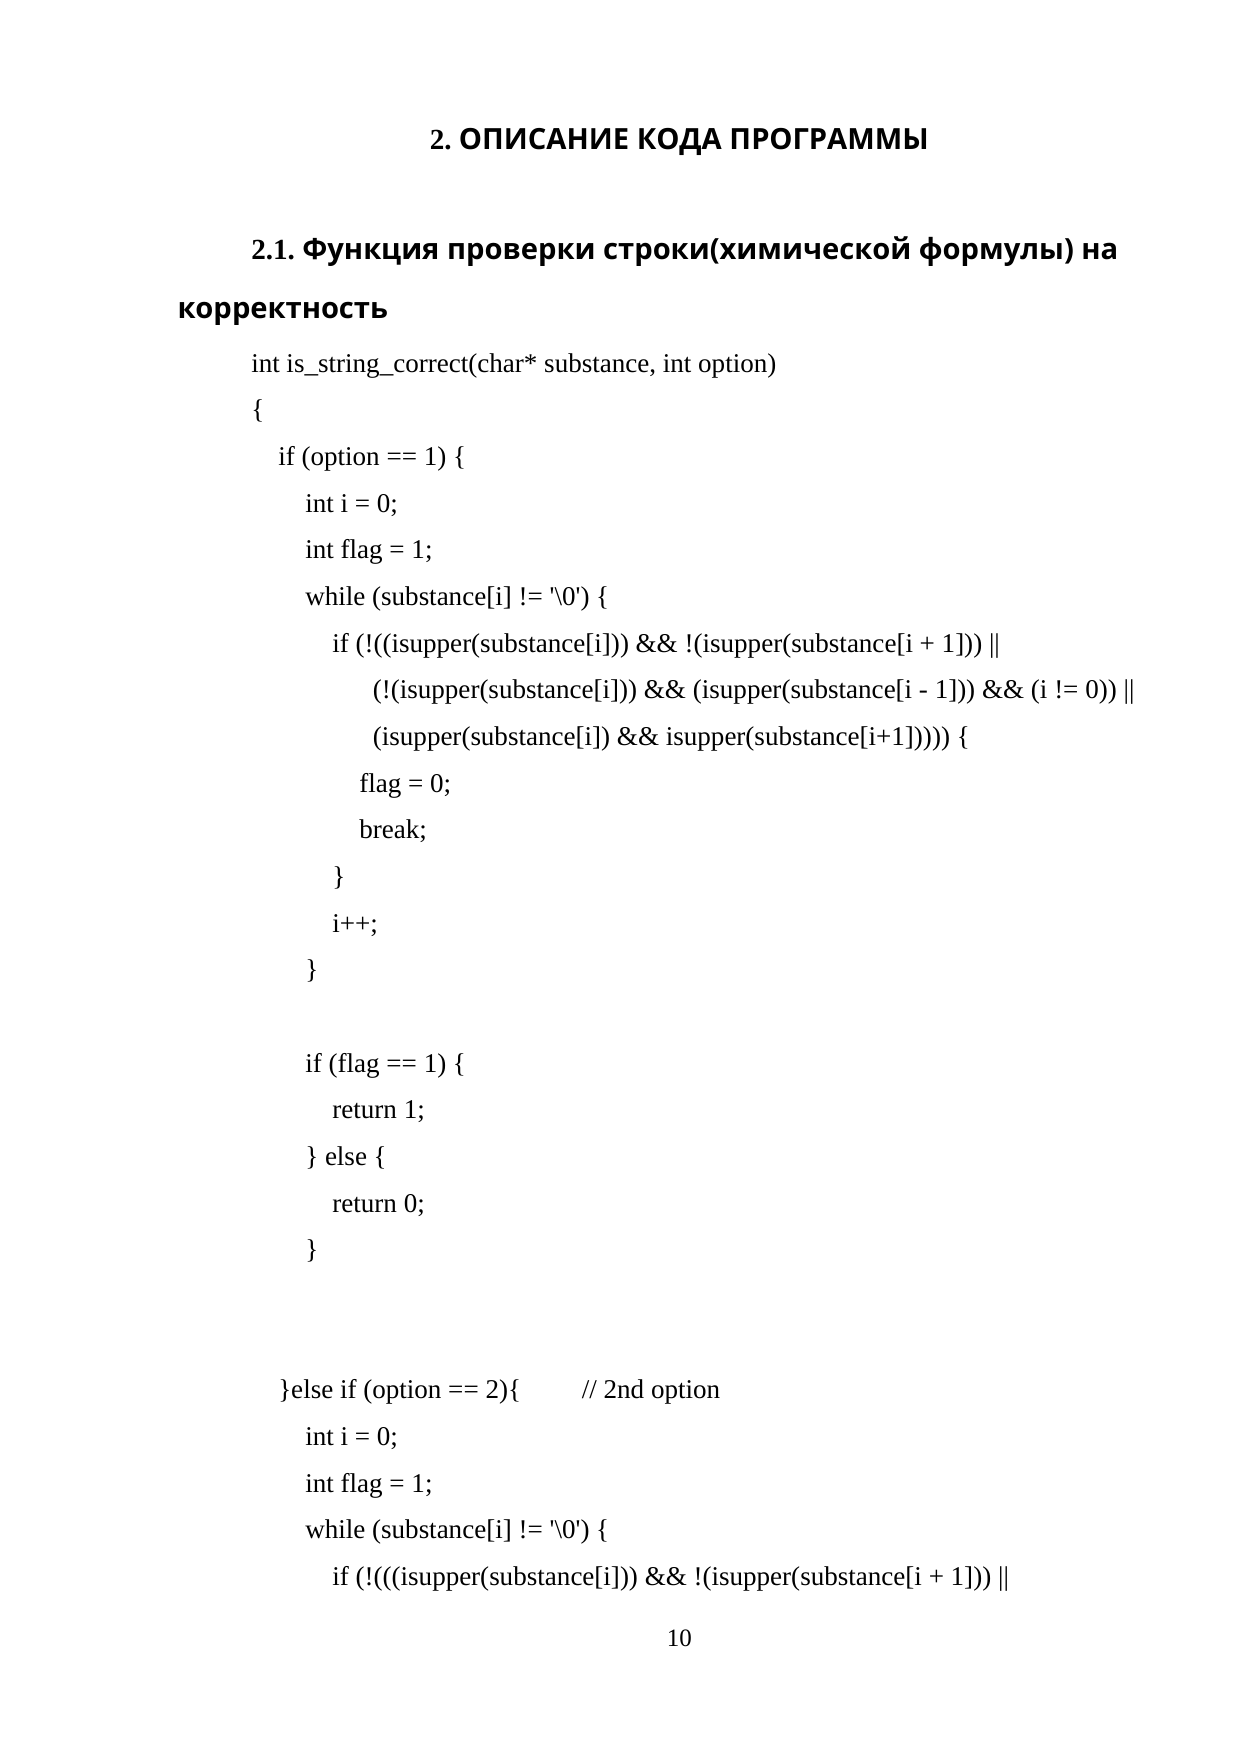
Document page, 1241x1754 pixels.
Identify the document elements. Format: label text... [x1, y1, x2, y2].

text } else { [177, 1140, 1181, 1171]
text (isupper(substance[i]) && isupper(substance[i+1])))) { [177, 720, 1181, 751]
text (!(isupper(substance[i])) && (isupper(substance[i - 1])) && (i != 0)) || [177, 673, 1181, 705]
text int i = 0; [177, 487, 1181, 518]
text if (!(((isupper(substance[i])) && !(isupper(substance[i + 1])) || [177, 1560, 1181, 1591]
text 2. ОПИСАНИЕ КОДА ПРОГРАММЫ [177, 118, 1181, 158]
text if (option == 1) { [177, 440, 1181, 471]
text int is_string_correct(char* substance, int option) [177, 347, 1181, 378]
text { [177, 393, 1181, 425]
text return 1; [177, 1093, 1181, 1125]
text flag = 0; [177, 767, 1181, 798]
text i++; [177, 907, 1181, 938]
text while (substance[i] != '\0') { [177, 1513, 1181, 1545]
text if (!((isupper(substance[i])) && !(isupper(substance[i + 1])) || [177, 627, 1181, 658]
text if (flag == 1) { [177, 1047, 1181, 1078]
text return 0; [177, 1187, 1181, 1218]
text } [177, 953, 1181, 985]
text 2.1. Функция проверки строки(химической формулы) на корректность [177, 228, 1181, 327]
text break; [177, 813, 1181, 845]
text }else if (option == 2){ // 2nd option [177, 1373, 1181, 1405]
text int flag = 1; [177, 1467, 1181, 1498]
text } [177, 1233, 1181, 1265]
text } [177, 860, 1181, 891]
text while (substance[i] != '\0') { [177, 580, 1181, 611]
text int flag = 1; [177, 533, 1181, 565]
text int i = 0; [177, 1420, 1181, 1451]
